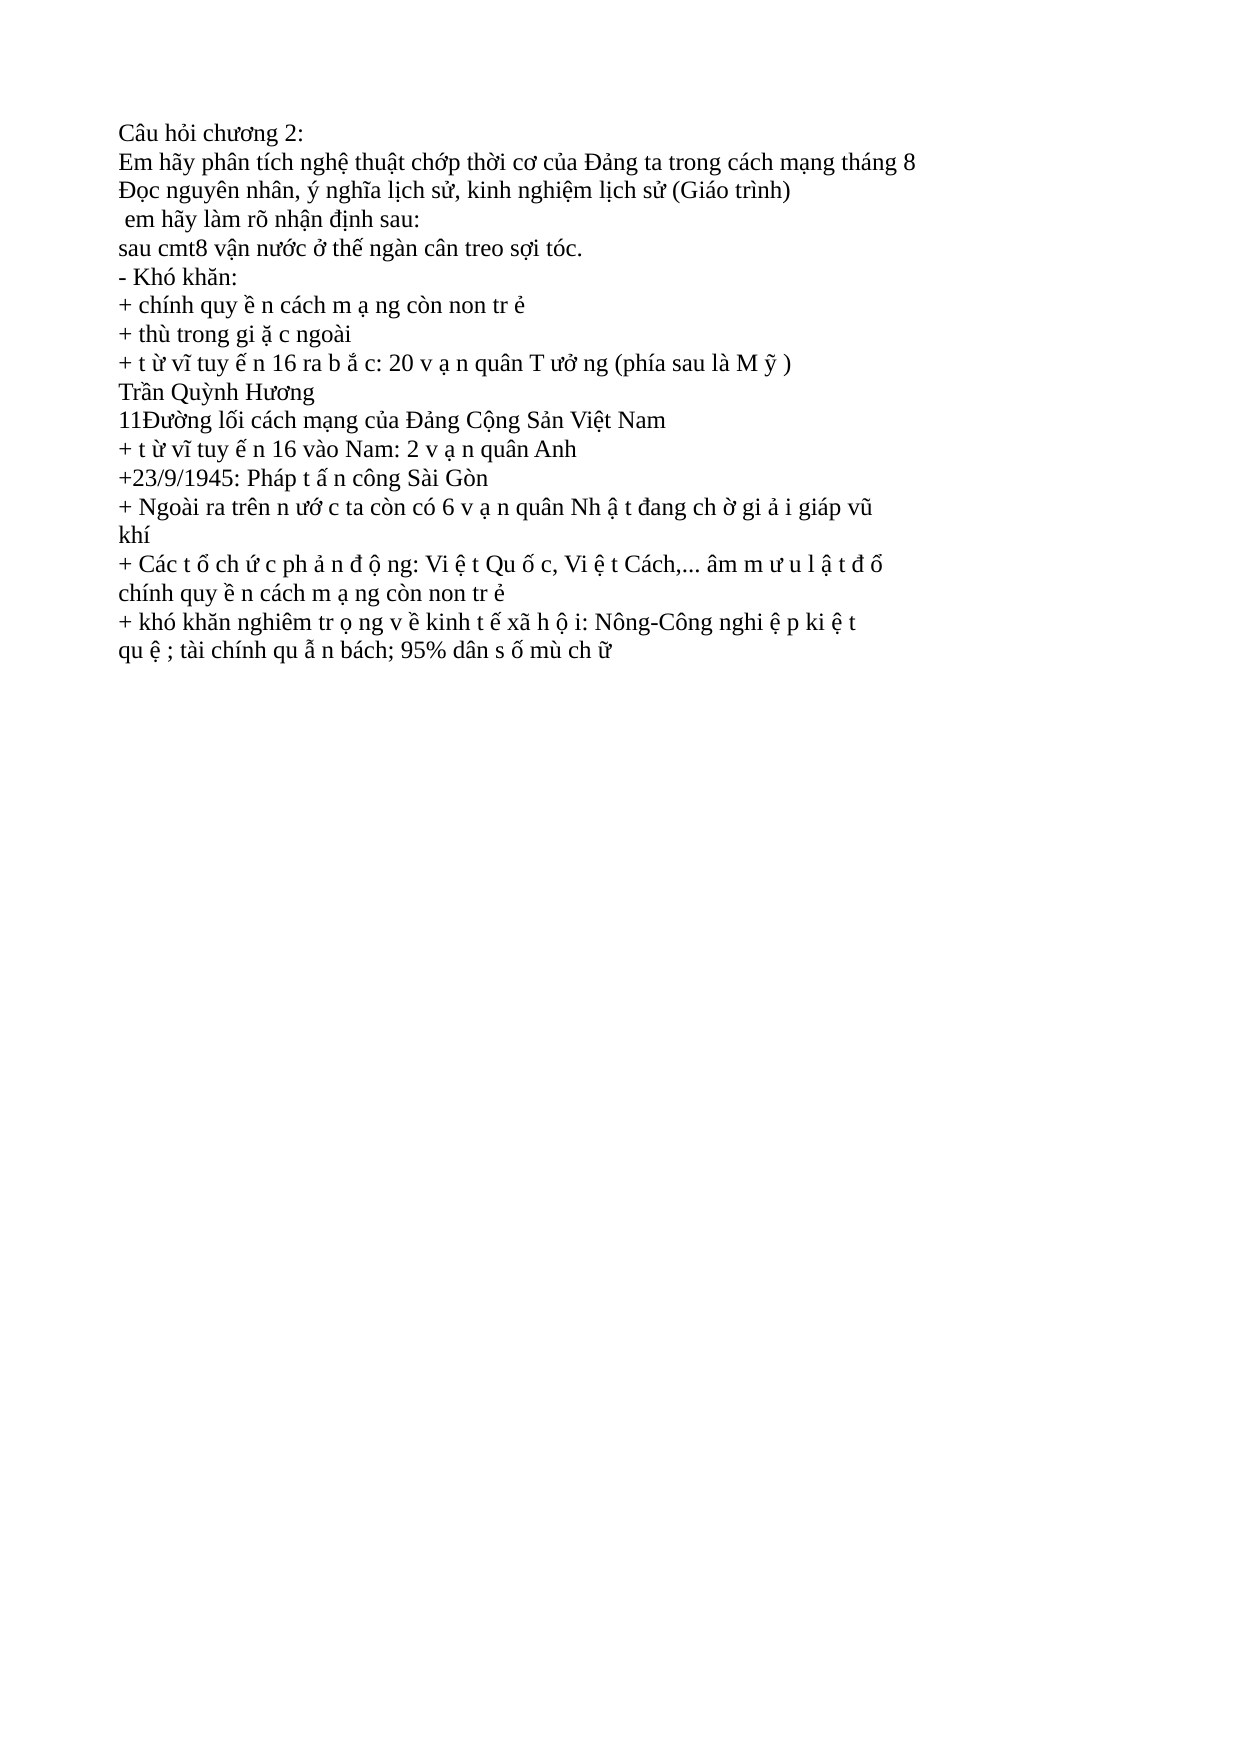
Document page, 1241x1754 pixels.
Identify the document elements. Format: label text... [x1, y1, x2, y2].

text Em hãy phân tích nghệ thuật chớp thời cơ của Đảng ta trong cách mạng tháng 8 [118, 147, 1122, 176]
text 11Đường lối cách mạng của Đảng Cộng Sản Việt Nam [118, 406, 1122, 434]
text + t ừ vĩ tuy ế n 16 vào Nam: 2 v ạ n quân Anh [118, 434, 1122, 463]
text qu ệ ; tài chính qu ẫ n bách; 95% dân s ố mù ch ữ [118, 636, 1122, 664]
text + Các t ổ ch ứ c ph ả n đ ộ ng: Vi ệ t Qu ố c, Vi ệ t Cách,... âm m ư u l ậ t đ ổ [118, 549, 1122, 578]
text Trần Quỳnh Hương [118, 377, 1122, 406]
text + t ừ vĩ tuy ế n 16 ra b ắ c: 20 v ạ n quân T ưở ng (phía sau là M ỹ ) [118, 348, 1122, 377]
text + khó khăn nghiêm tr ọ ng v ề kinh t ế xã h ộ i: Nông-Công nghi ệ p ki ệ t [118, 607, 1122, 636]
text em hãy làm rõ nhận định sau: [118, 204, 1122, 233]
text sau cmt8 vận nước ở thế ngàn cân treo sợi tóc. [118, 233, 1122, 262]
text Đọc nguyên nhân, ý nghĩa lịch sử, kinh nghiệm lịch sử (Giáo trình) [118, 176, 1122, 204]
text Câu hỏi chương 2: [118, 118, 1122, 147]
text + thù trong gi ặ c ngoài [118, 319, 1122, 348]
text +23/9/1945: Pháp t ấ n công Sài Gòn [118, 463, 1122, 492]
text - Khó khăn: [118, 262, 1122, 291]
text chính quy ề n cách m ạ ng còn non tr ẻ [118, 578, 1122, 607]
text khí [118, 521, 1122, 549]
text + chính quy ề n cách m ạ ng còn non tr ẻ [118, 291, 1122, 319]
text + Ngoài ra trên n ướ c ta còn có 6 v ạ n quân Nh ậ t đang ch ờ gi ả i giáp vũ [118, 492, 1122, 521]
